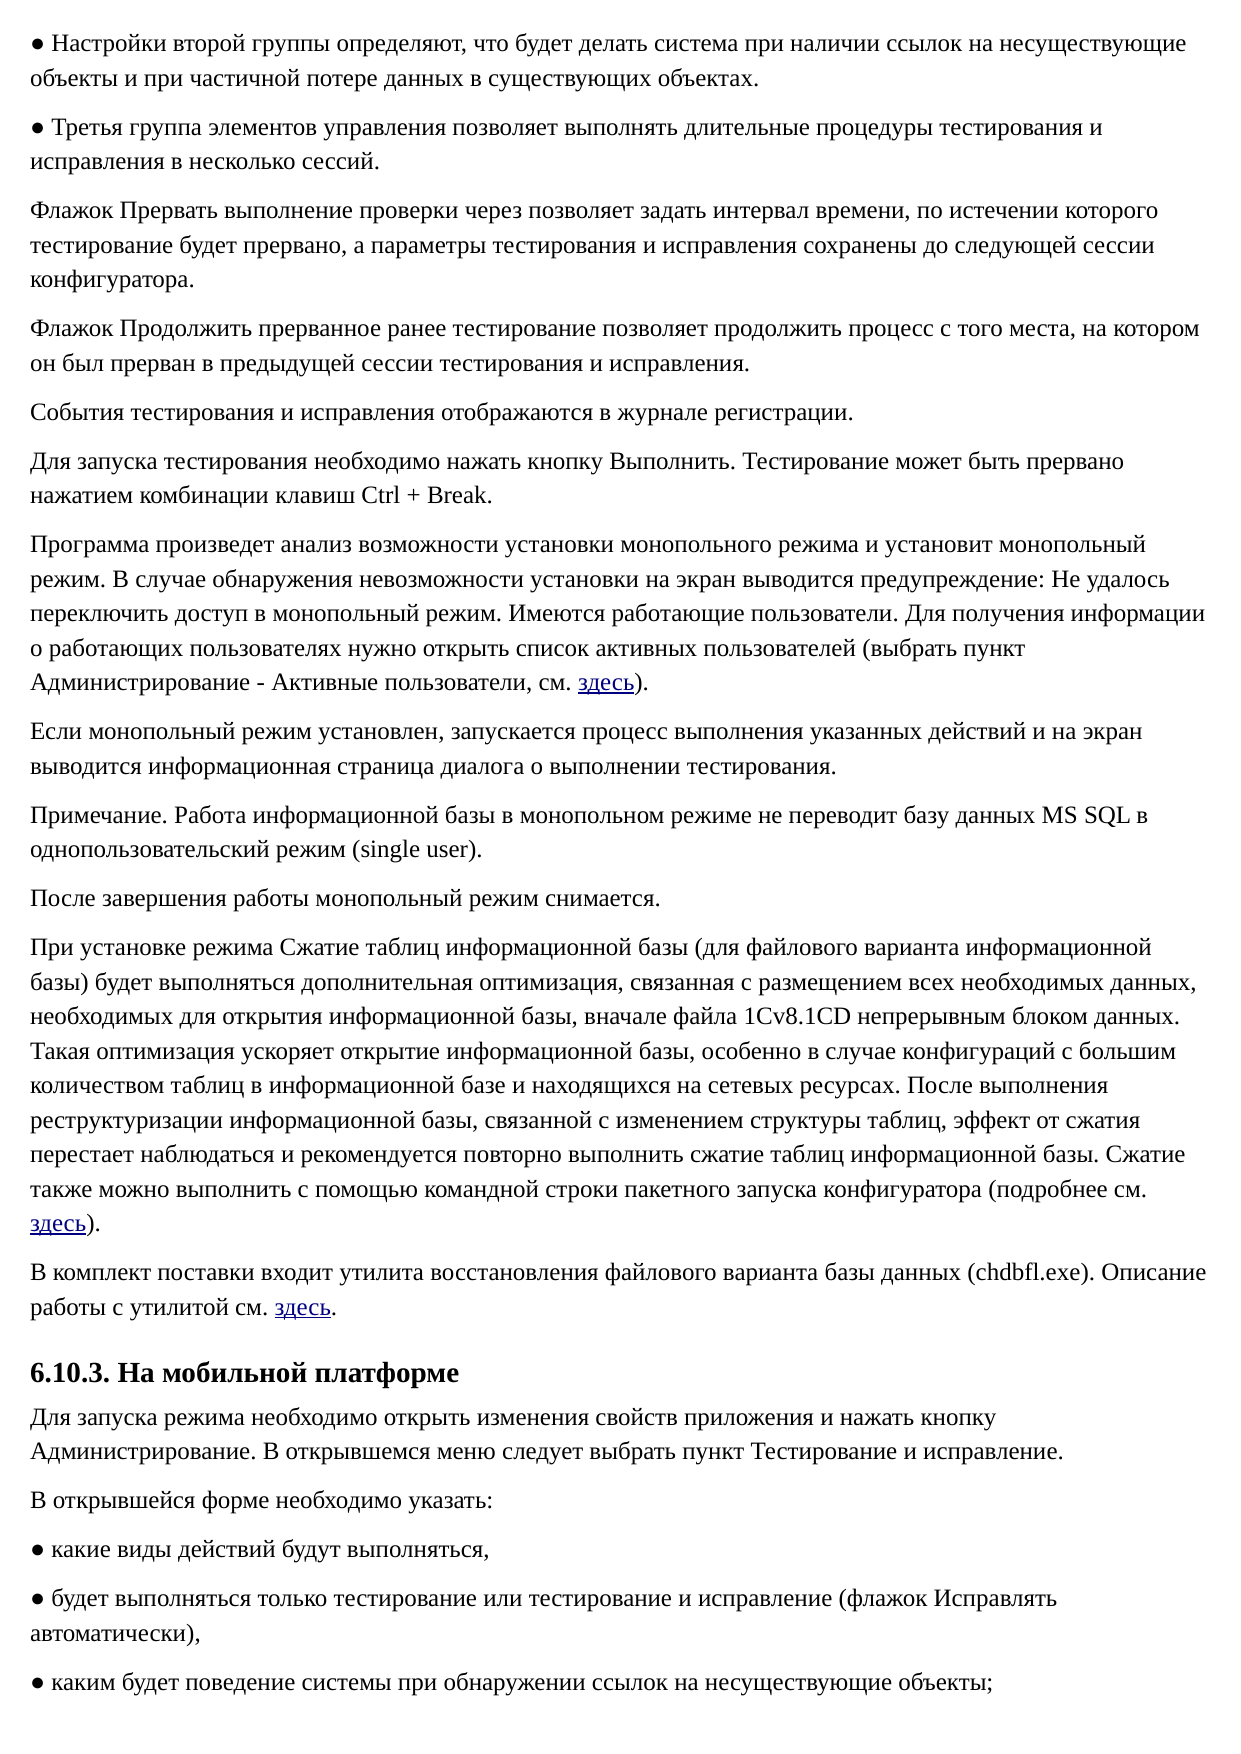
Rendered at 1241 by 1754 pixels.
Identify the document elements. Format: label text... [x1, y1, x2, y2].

text В открывшейся форме необходимо указать: [30, 1485, 1211, 1514]
text Примечание. Работа информационной базы в монопольном режиме не переводит базу данных MS SQL в однопользовательский режим (single user). [30, 800, 1211, 863]
text В комплект поставки входит утилита восстановления файлового варианта базы данных (chdbfl.exe). Описание работы с утилитой см. здесь. [30, 1257, 1211, 1321]
text Для запуска режима необходимо открыть изменения свойств приложения и нажать кнопку Администрирование. В открывшемся меню следует выбрать пункт Тестирование и исправление. [30, 1402, 1211, 1465]
text ● каким будет поведение системы при обнаружении ссылок на несуществующие объекты; [30, 1667, 1211, 1696]
text При установке режима Сжатие таблиц информационной базы (для файлового варианта информационной базы) будет выполняться дополнительная оптимизация, связанная с размещением всех необходимых данных, необходимых для открытия информационной базы, вначале файла 1Cv8.1CD непрерывным блоком данных. Такая оптимизация ускоряет открытие информационной базы, особенно в случае конфигураций с большим количеством таблиц в информационной базе и находящихся на сетевых ресурсах. После выполнения реструктуризации информационной базы, связанной с изменением структуры таблиц, эффект от сжатия перестает наблюдаться и рекомендуется повторно выполнить сжатие таблиц информационной базы. Сжатие также можно выполнить с помощью командной строки пакетного запуска конфигуратора (подробнее см. здесь). [30, 932, 1211, 1237]
text Флажок Продолжить прерванное ранее тестирование позволяет продолжить процесс с того места, на котором он был прерван в предыдущей сессии тестирования и исправления. [30, 313, 1211, 376]
text Если монопольный режим установлен, запускается процесс выполнения указанных действий и на экран выводится информационная страница диалога о выполнении тестирования. [30, 716, 1211, 779]
text ● Третья группа элементов управления позволяет выполнять длительные процедуры тестирования и исправления в несколько сессий. [30, 112, 1211, 175]
subtitle 6.10.3. На мобильной платформе [30, 1356, 1211, 1389]
text Программа произведет анализ возможности установки монопольного режима и установит монопольный режим. В случае обнаружения невозможности установки на экран выводится предупреждение: Не удалось переключить доступ в монопольный режим. Имеются работающие пользователи. Для получения информации о работающих пользователях нужно открыть список активных пользователей (выбрать пункт Администрирование ‑ Активные пользователи, см. здесь). [30, 529, 1211, 696]
text События тестирования и исправления отображаются в журнале регистрации. [30, 397, 1211, 426]
text ● Настройки второй группы определяют, что будет делать система при наличии ссылок на несуществующие объекты и при частичной потере данных в существующих объектах. [30, 28, 1211, 91]
text ● какие виды действий будут выполняться, [30, 1534, 1211, 1563]
text ● будет выполняться только тестирование или тестирование и исправление (флажок Исправлять автоматически), [30, 1583, 1211, 1646]
text Для запуска тестирования необходимо нажать кнопку Выполнить. Тестирование может быть прервано нажатием комбинации клавиш Ctrl + Break. [30, 446, 1211, 509]
text После завершения работы монопольный режим снимается. [30, 883, 1211, 912]
text Флажок Прервать выполнение проверки через позволяет задать интервал времени, по истечении которого тестирование будет прервано, а параметры тестирования и исправления сохранены до следующей сессии конфигуратора. [30, 195, 1211, 293]
